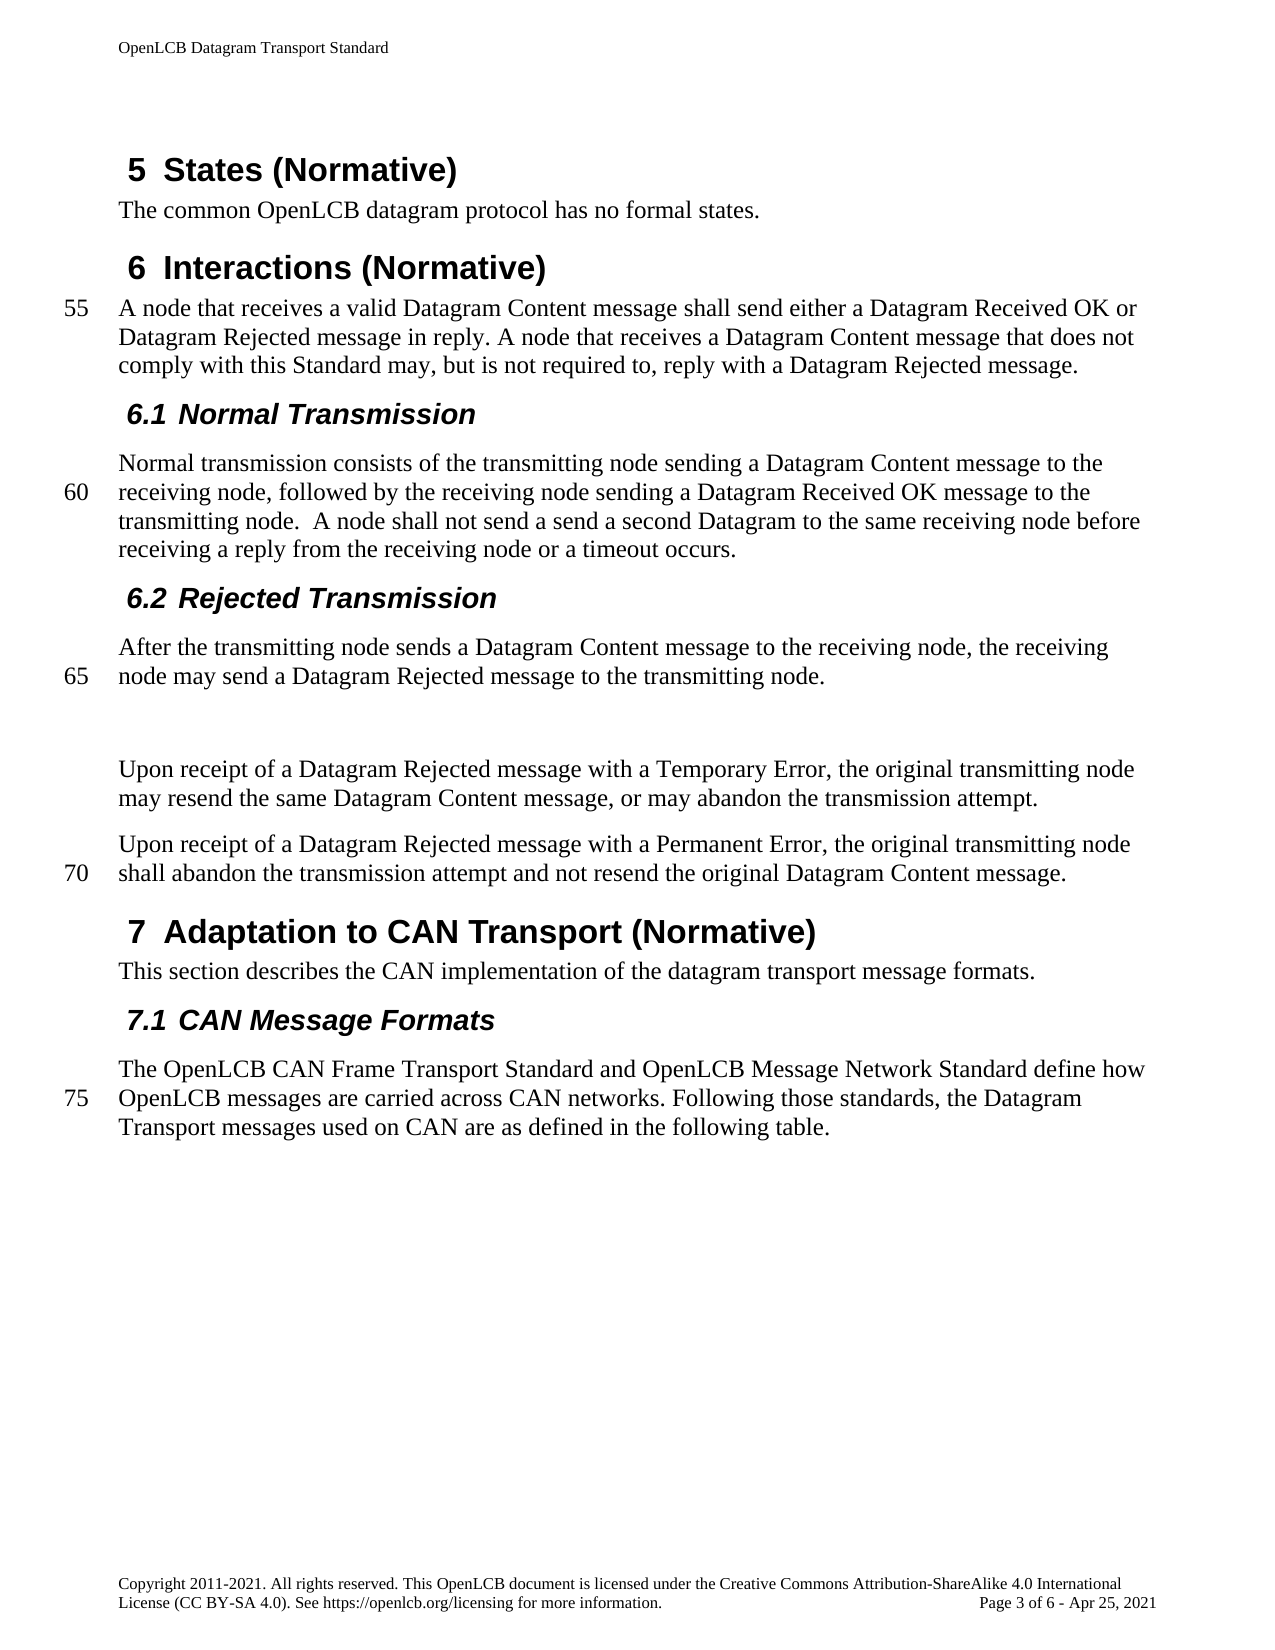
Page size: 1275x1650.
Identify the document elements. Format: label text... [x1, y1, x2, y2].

text Normal transmission consists of the transmitting node sending a Datagram Content message to the receiving node, followed by the receiving node sending a Datagram Received OK message to the transmitting node. A node shall not send a send a second Datagram to the same receiving node before receiving a reply from the receiving node or a timeout occurs. [118, 448, 1157, 563]
subtitle Rejected Transmission [118, 581, 1157, 614]
subtitle States (Normative) [118, 150, 1157, 188]
text This section describes the CAN implementation of the datagram transport message formats. [118, 956, 1157, 985]
text Upon receipt of a Datagram Rejected message with a Temporary Error, the original transmitting node may resend the same Datagram Content message, or may abandon the transmission attempt. [118, 754, 1157, 811]
subtitle Interactions (Normative) [118, 248, 1157, 287]
text Upon receipt of a Datagram Rejected message with a Permanent Error, the original transmitting node shall abandon the transmission attempt and not resend the original Datagram Content message. [118, 829, 1157, 887]
subtitle CAN Message Formats [118, 1003, 1157, 1036]
subtitle Normal Transmission [118, 397, 1157, 431]
subtitle Adaptation to CAN Transport (Normative) [118, 912, 1157, 950]
text The OpenLCB CAN Frame Transport Standard and OpenLCB Message Network Standard define how OpenLCB messages are carried across CAN networks. Following those standards, the Datagram Transport messages used on CAN are as defined in the following table. [118, 1054, 1157, 1140]
text The common OpenLCB datagram protocol has no formal states. [118, 195, 1157, 223]
text A node that receives a valid Datagram Content message shall send either a Datagram Received OK or Datagram Rejected message in reply. A node that receives a Datagram Content message that does not comply with this Standard may, but is not required to, reply with a Datagram Rejected message. [118, 293, 1157, 379]
text After the transmitting node sends a Datagram Content message to the receiving node, the receiving node may send a Datagram Rejected message to the transmitting node. [118, 632, 1157, 690]
